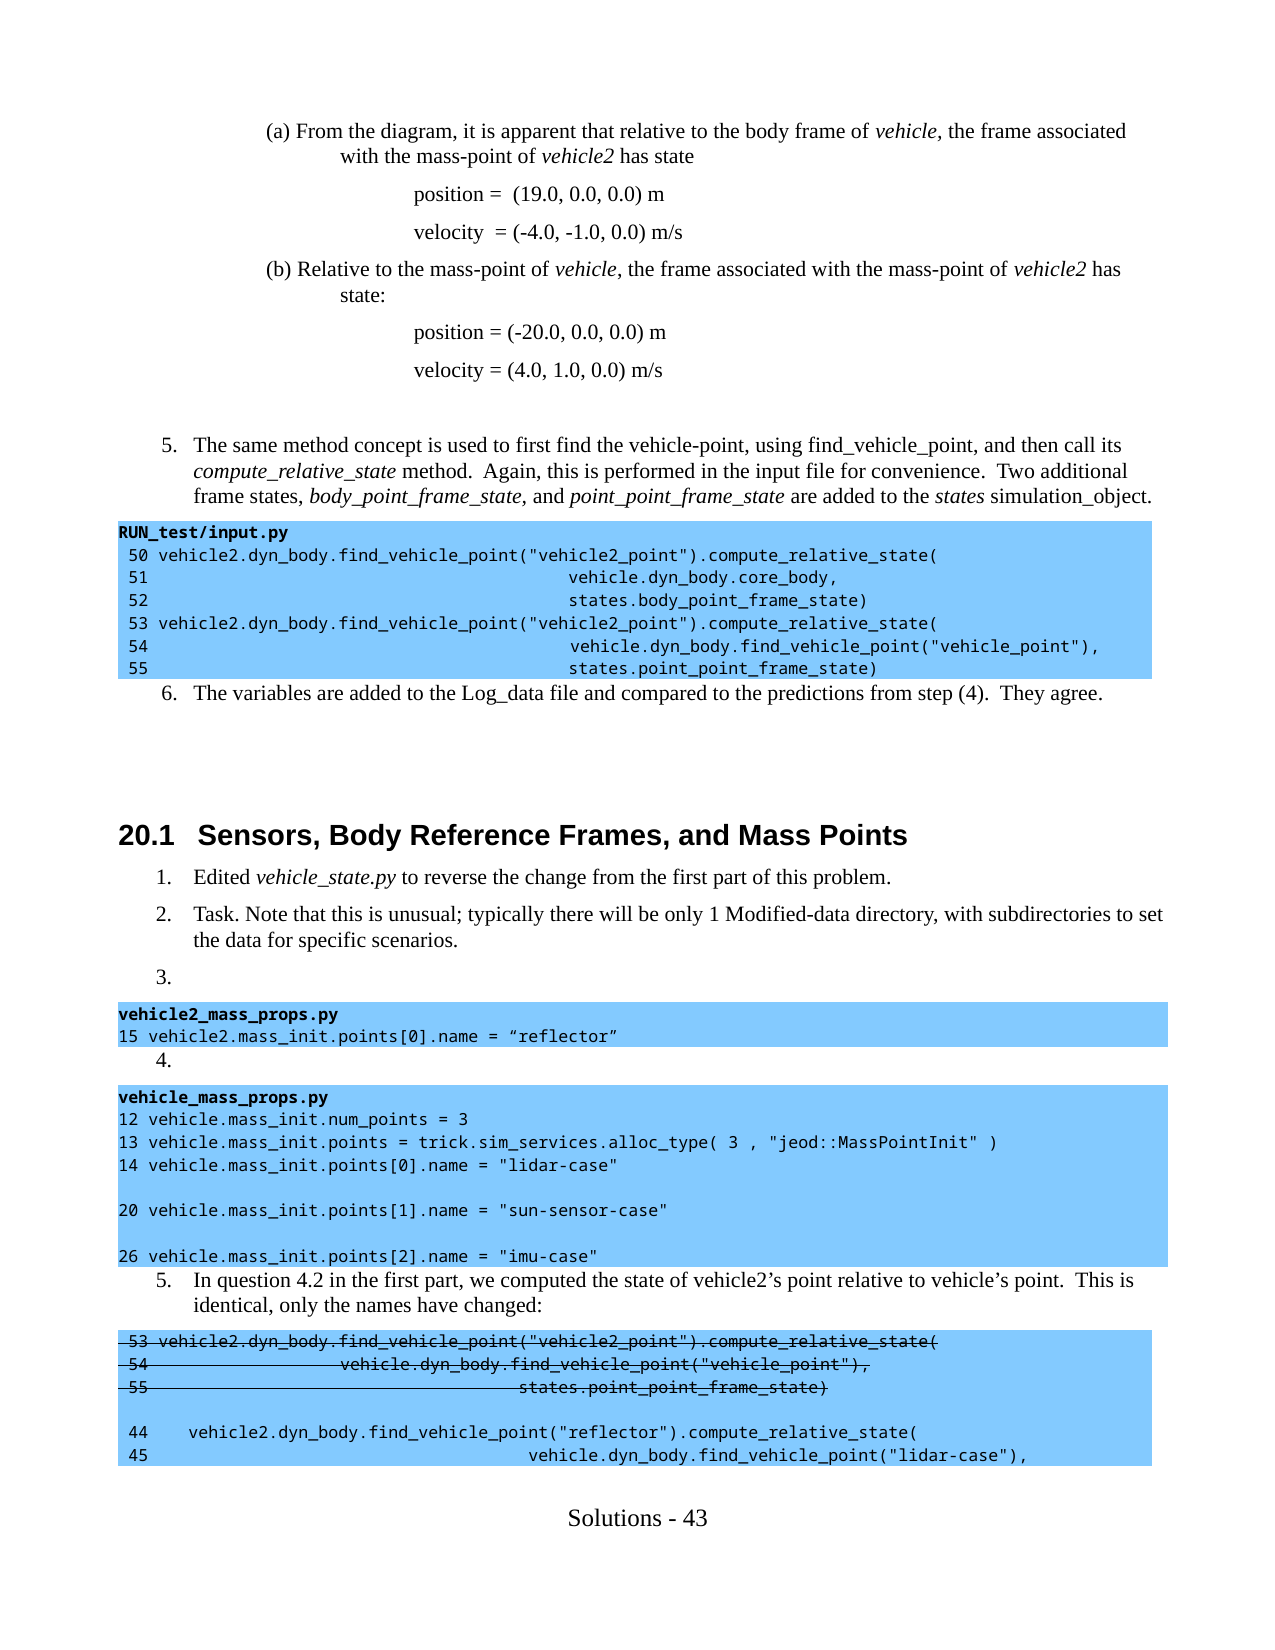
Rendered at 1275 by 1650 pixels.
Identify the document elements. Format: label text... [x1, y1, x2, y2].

text 15 vehicle2.mass_init.points[0].name = “reflector” [118, 1025, 1168, 1047]
text vehicle_mass_props.py [118, 1085, 1168, 1108]
text 52 states.body_point_frame_state) [118, 589, 1152, 611]
text position = (-20.0, 0.0, 0.0) m [118, 319, 1168, 344]
text (a) From the diagram, it is apparent that relative to the body frame of vehicle, the frame associated with the mass-point of vehicle2 has state [118, 118, 1168, 168]
list Edited vehicle_state.py to reverse the change from the first part of this problem. [156, 864, 1168, 889]
list The same method concept is used to first find the vehicle-point, using find_vehicle_point, and then call its compute_relative_state method. Again, this is performed in the input file for convenience. Two additional frame states, body_point_frame_state, and point_point_frame_state are added to the states simulation_object. [156, 432, 1168, 508]
text RUN_test/input.py [118, 521, 1152, 543]
text 51 vehicle.dyn_body.core_body, [118, 566, 1152, 589]
text velocity = (-4.0, -1.0, 0.0) m/s [118, 219, 1168, 244]
subtitle Sensors, Body Reference Frames, and Mass Points [118, 818, 1168, 851]
text 53 vehicle2.dyn_body.find_vehicle_point("vehicle2_point").compute_relative_state( [118, 611, 1152, 634]
text (b) Relative to the mass-point of vehicle, the frame associated with the mass-point of vehicle2 has state: [118, 256, 1168, 307]
list In question 4.2 in the first part, we computed the state of vehicle2’s point relative to vehicle’s point. This is identical, only the names have changed: [156, 1267, 1168, 1317]
text 54 vehicle.dyn_body.find_vehicle_point("vehicle_point"), [118, 634, 1152, 657]
text velocity = (4.0, 1.0, 0.0) m/s [118, 357, 1168, 382]
text 26 vehicle.mass_init.points[2].name = "imu-case" [118, 1244, 1168, 1267]
text 44 vehicle2.dyn_body.find_vehicle_point("reflector").compute_relative_state( [118, 1421, 1152, 1443]
text 50 vehicle2.dyn_body.find_vehicle_point("vehicle2_point").compute_relative_state( [118, 543, 1152, 566]
text 45 vehicle.dyn_body.find_vehicle_point("lidar-case"), [118, 1443, 1152, 1466]
text 13 vehicle.mass_init.points = trick.sim_services.alloc_type( 3 , "jeod::MassPointInit" ) [118, 1131, 1168, 1153]
text 54 vehicle.dyn_body.find_vehicle_point("vehicle_point"), [118, 1352, 1152, 1375]
text 12 vehicle.mass_init.num_points = 3 [118, 1108, 1168, 1131]
text 55 states.point_point_frame_state) [118, 1375, 1152, 1398]
text 55 states.point_point_frame_state) [118, 657, 1152, 679]
text 20 vehicle.mass_init.points[1].name = "sun-sensor-case" [118, 1199, 1168, 1221]
list The variables are added to the Log_data file and compared to the predictions from step (4). They agree. [156, 679, 1168, 705]
text position = (19.0, 0.0, 0.0) m [118, 181, 1168, 206]
list Task. Note that this is unusual; typically there will be only 1 Modified-data directory, with subdirectories to set the data for specific scenarios. [156, 901, 1168, 952]
text 53 vehicle2.dyn_body.find_vehicle_point("vehicle2_point").compute_relative_state( [118, 1330, 1152, 1352]
text vehicle2_mass_props.py [118, 1002, 1168, 1025]
text 14 vehicle.mass_init.points[0].name = "lidar-case" [118, 1153, 1168, 1176]
